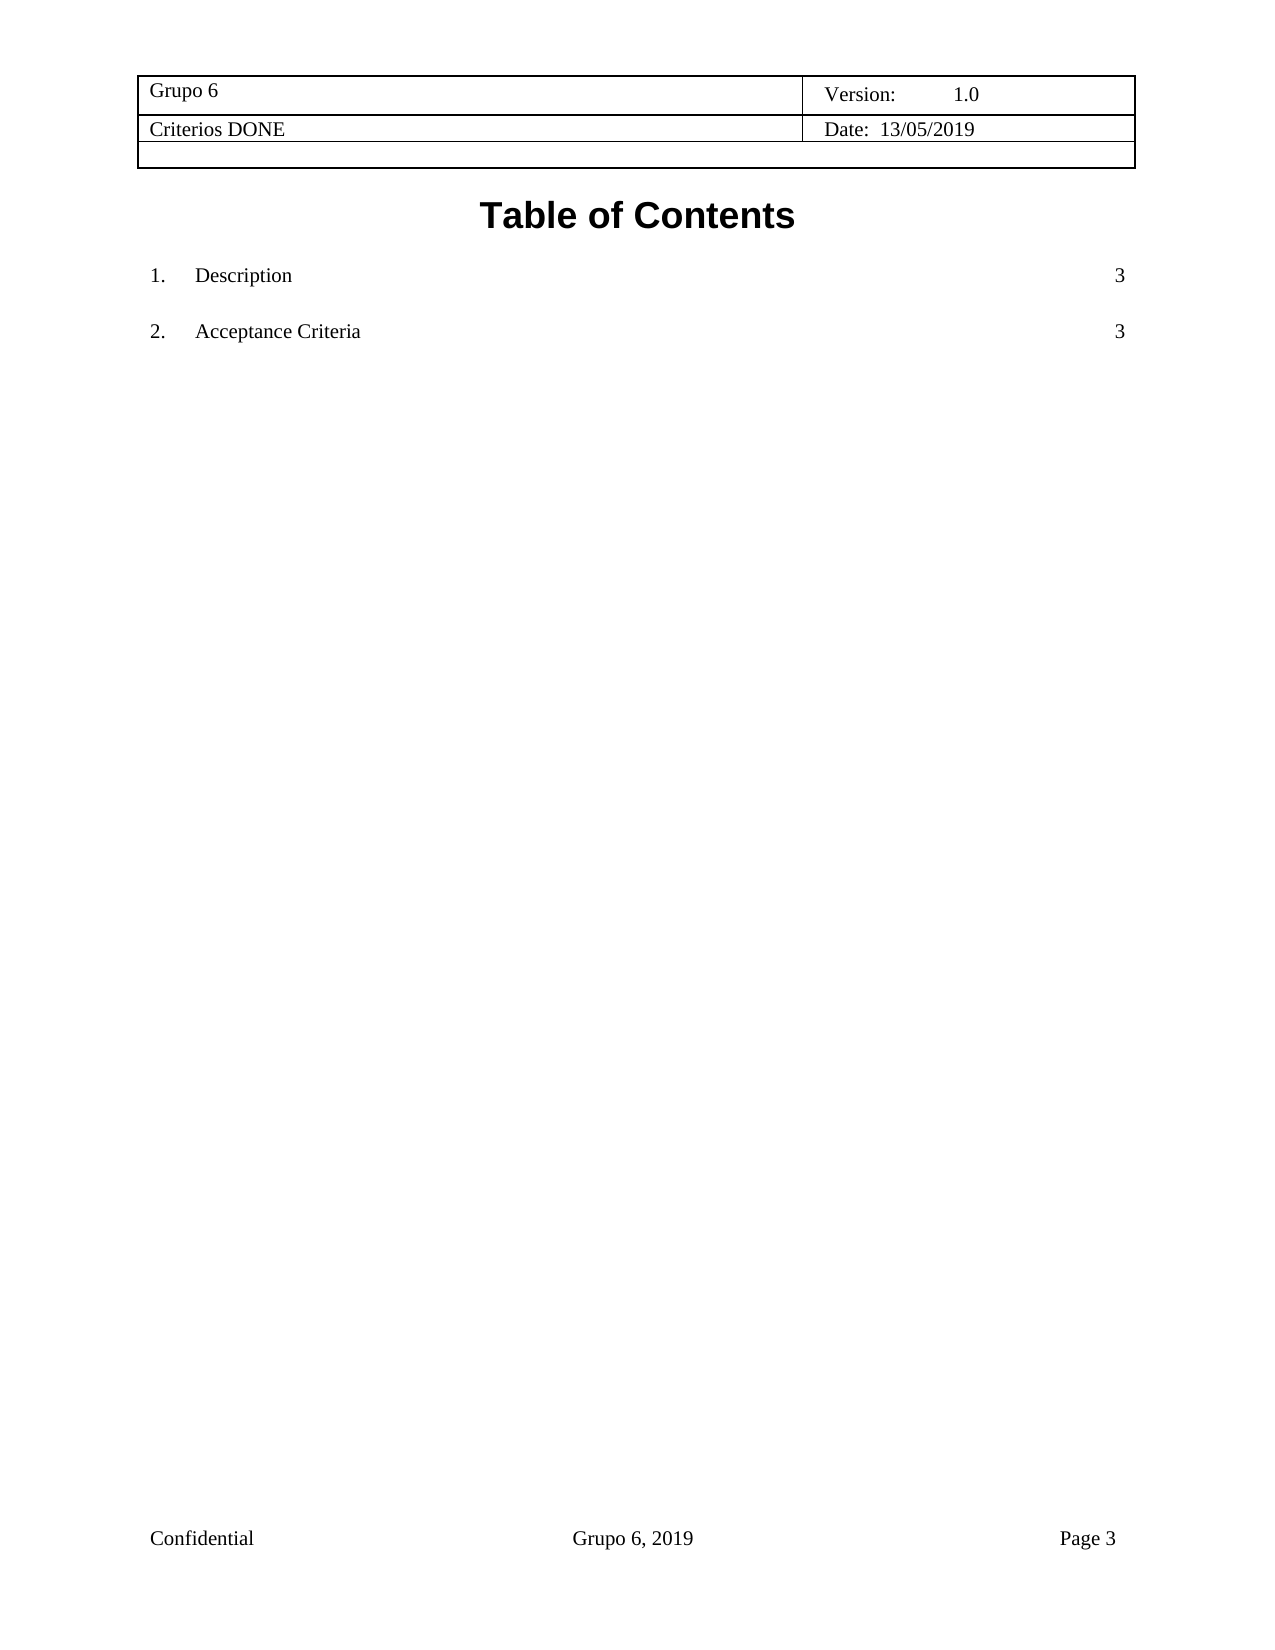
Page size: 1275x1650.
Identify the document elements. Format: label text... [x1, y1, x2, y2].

text 2. Acceptance Criteria 3 [150, 318, 1050, 343]
subtitle Table of Contents [150, 194, 1125, 237]
text 1. Description 3 [150, 262, 1050, 287]
